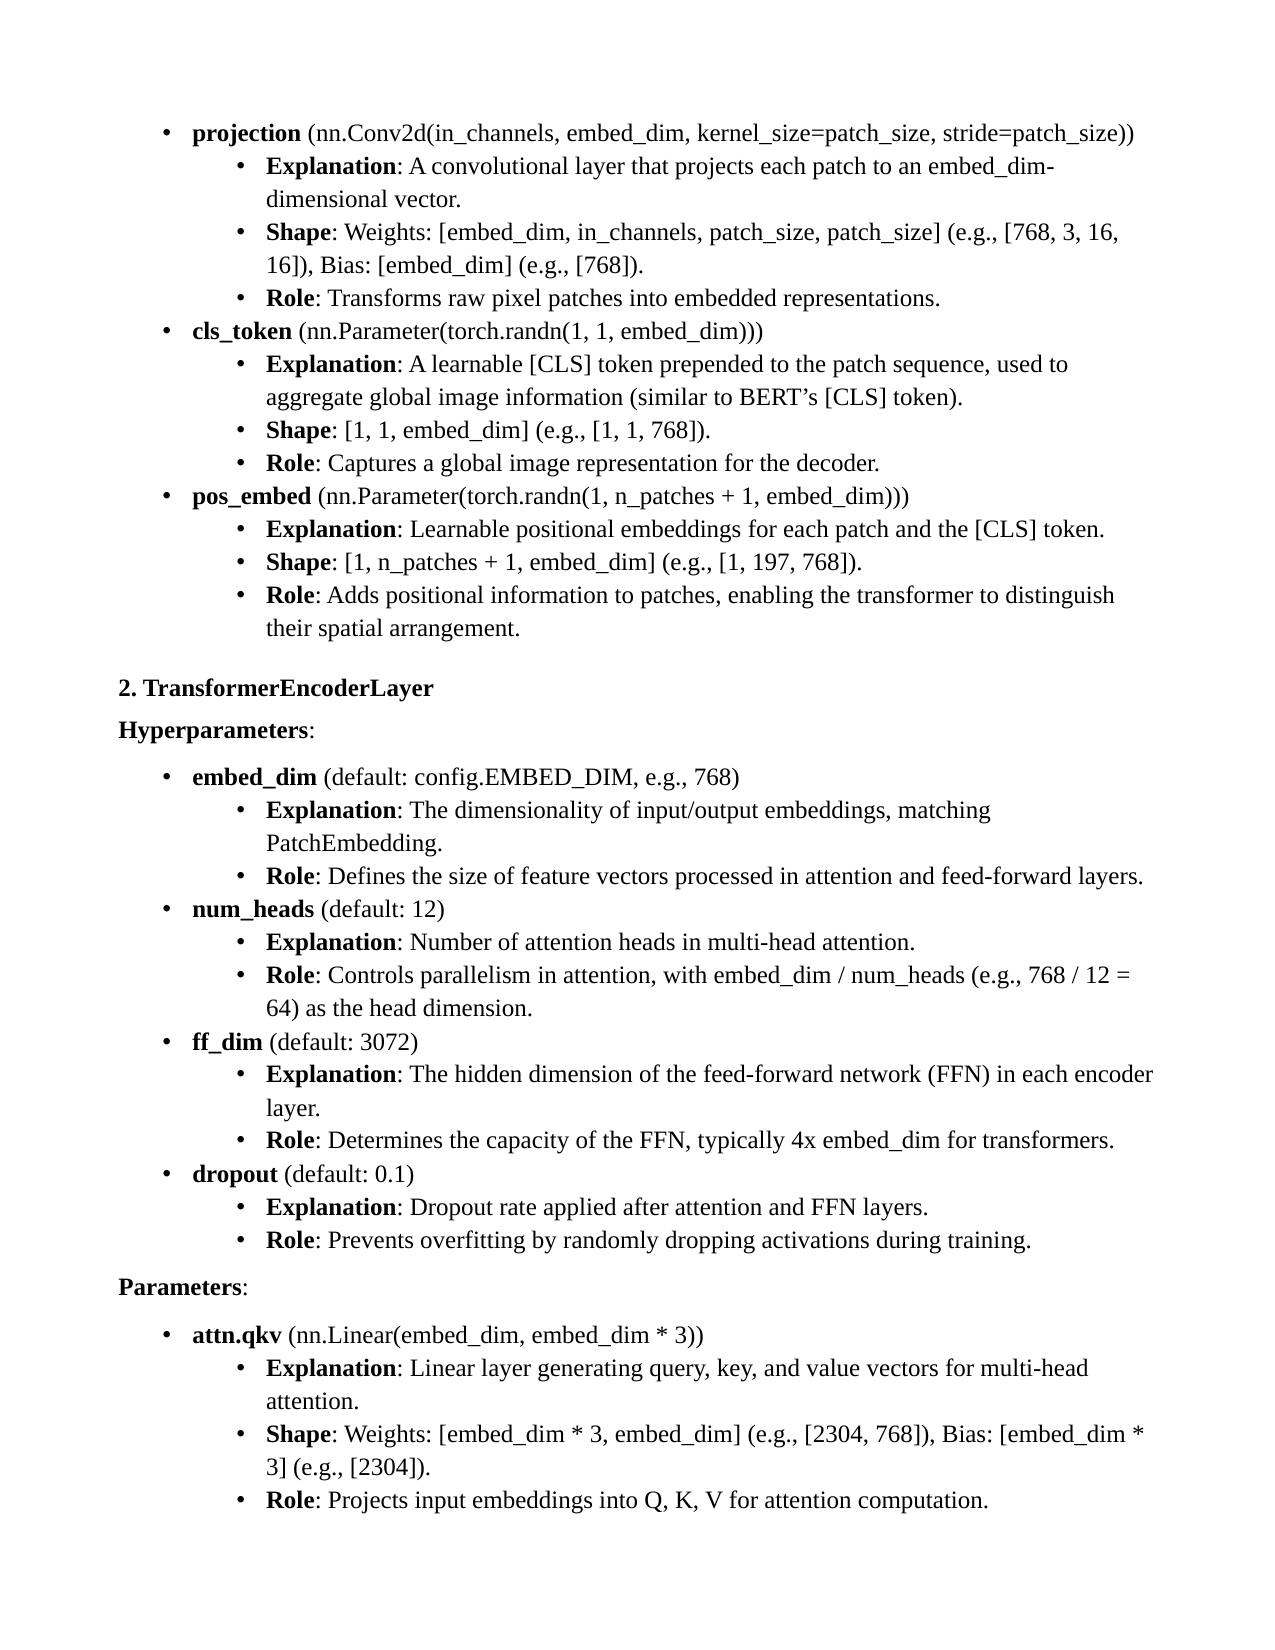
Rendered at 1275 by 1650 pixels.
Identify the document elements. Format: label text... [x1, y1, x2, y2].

list Explanation: Linear layer generating query, key, and value vectors for multi-head attention. [236, 1353, 1157, 1415]
list Role: Prevents overfitting by randomly dropping activations during training. [236, 1225, 1157, 1253]
text Hyperparameters: [118, 715, 1157, 743]
list cls_token (nn.Parameter(torch.randn(1, 1, embed_dim))) [162, 316, 1157, 345]
list pos_embed (nn.Parameter(torch.randn(1, n_patches + 1, embed_dim))) [162, 481, 1157, 510]
list Explanation: The hidden dimension of the feed-forward network (FFN) in each encoder layer. [236, 1059, 1157, 1121]
list Shape: Weights: [embed_dim * 3, embed_dim] (e.g., [2304, 768]), Bias: [embed_dim * 3] (e.g., [2304]). [236, 1419, 1157, 1481]
list Role: Defines the size of feature vectors processed in attention and feed-forward layers. [236, 861, 1157, 890]
text Parameters: [118, 1272, 1157, 1301]
list Explanation: Learnable positional embeddings for each patch and the [CLS] token. [236, 514, 1157, 543]
list Explanation: Dropout rate applied after attention and FFN layers. [236, 1192, 1157, 1220]
list Role: Captures a global image representation for the decoder. [236, 448, 1157, 477]
list Explanation: A learnable [CLS] token prepended to the patch sequence, used to aggregate global image information (similar to BERT’s [CLS] token). [236, 349, 1157, 411]
list ff_dim (default: 3072) [162, 1027, 1157, 1055]
subtitle 2. TransformerEncoderLayer [118, 673, 1157, 702]
list Role: Controls parallelism in attention, with embed_dim / num_heads (e.g., 768 / 12 = 64) as the head dimension. [236, 961, 1157, 1022]
list Explanation: The dimensionality of input/output embeddings, matching PatchEmbedding. [236, 795, 1157, 857]
list attn.qkv (nn.Linear(embed_dim, embed_dim * 3)) [162, 1320, 1157, 1349]
list Shape: Weights: [embed_dim, in_channels, patch_size, patch_size] (e.g., [768, 3, 16, 16]), Bias: [embed_dim] (e.g., [768]). [236, 217, 1157, 279]
list embed_dim (default: config.EMBED_DIM, e.g., 768) [162, 762, 1157, 791]
list num_heads (default: 12) [162, 894, 1157, 923]
list dropout (default: 0.1) [162, 1159, 1157, 1187]
list Shape: [1, 1, embed_dim] (e.g., [1, 1, 768]). [236, 415, 1157, 444]
list Role: Adds positional information to patches, enabling the transformer to distinguish their spatial arrangement. [236, 580, 1157, 642]
list Explanation: A convolutional layer that projects each patch to an embed_dim-dimensional vector. [236, 151, 1157, 213]
list projection (nn.Conv2d(in_channels, embed_dim, kernel_size=patch_size, stride=patch_size)) [162, 118, 1157, 147]
list Role: Projects input embeddings into Q, K, V for attention computation. [236, 1485, 1157, 1514]
list Role: Determines the capacity of the FFN, typically 4x embed_dim for transformers. [236, 1126, 1157, 1154]
list Role: Transforms raw pixel patches into embedded representations. [236, 283, 1157, 312]
list Shape: [1, n_patches + 1, embed_dim] (e.g., [1, 197, 768]). [236, 547, 1157, 576]
list Explanation: Number of attention heads in multi-head attention. [236, 927, 1157, 956]
